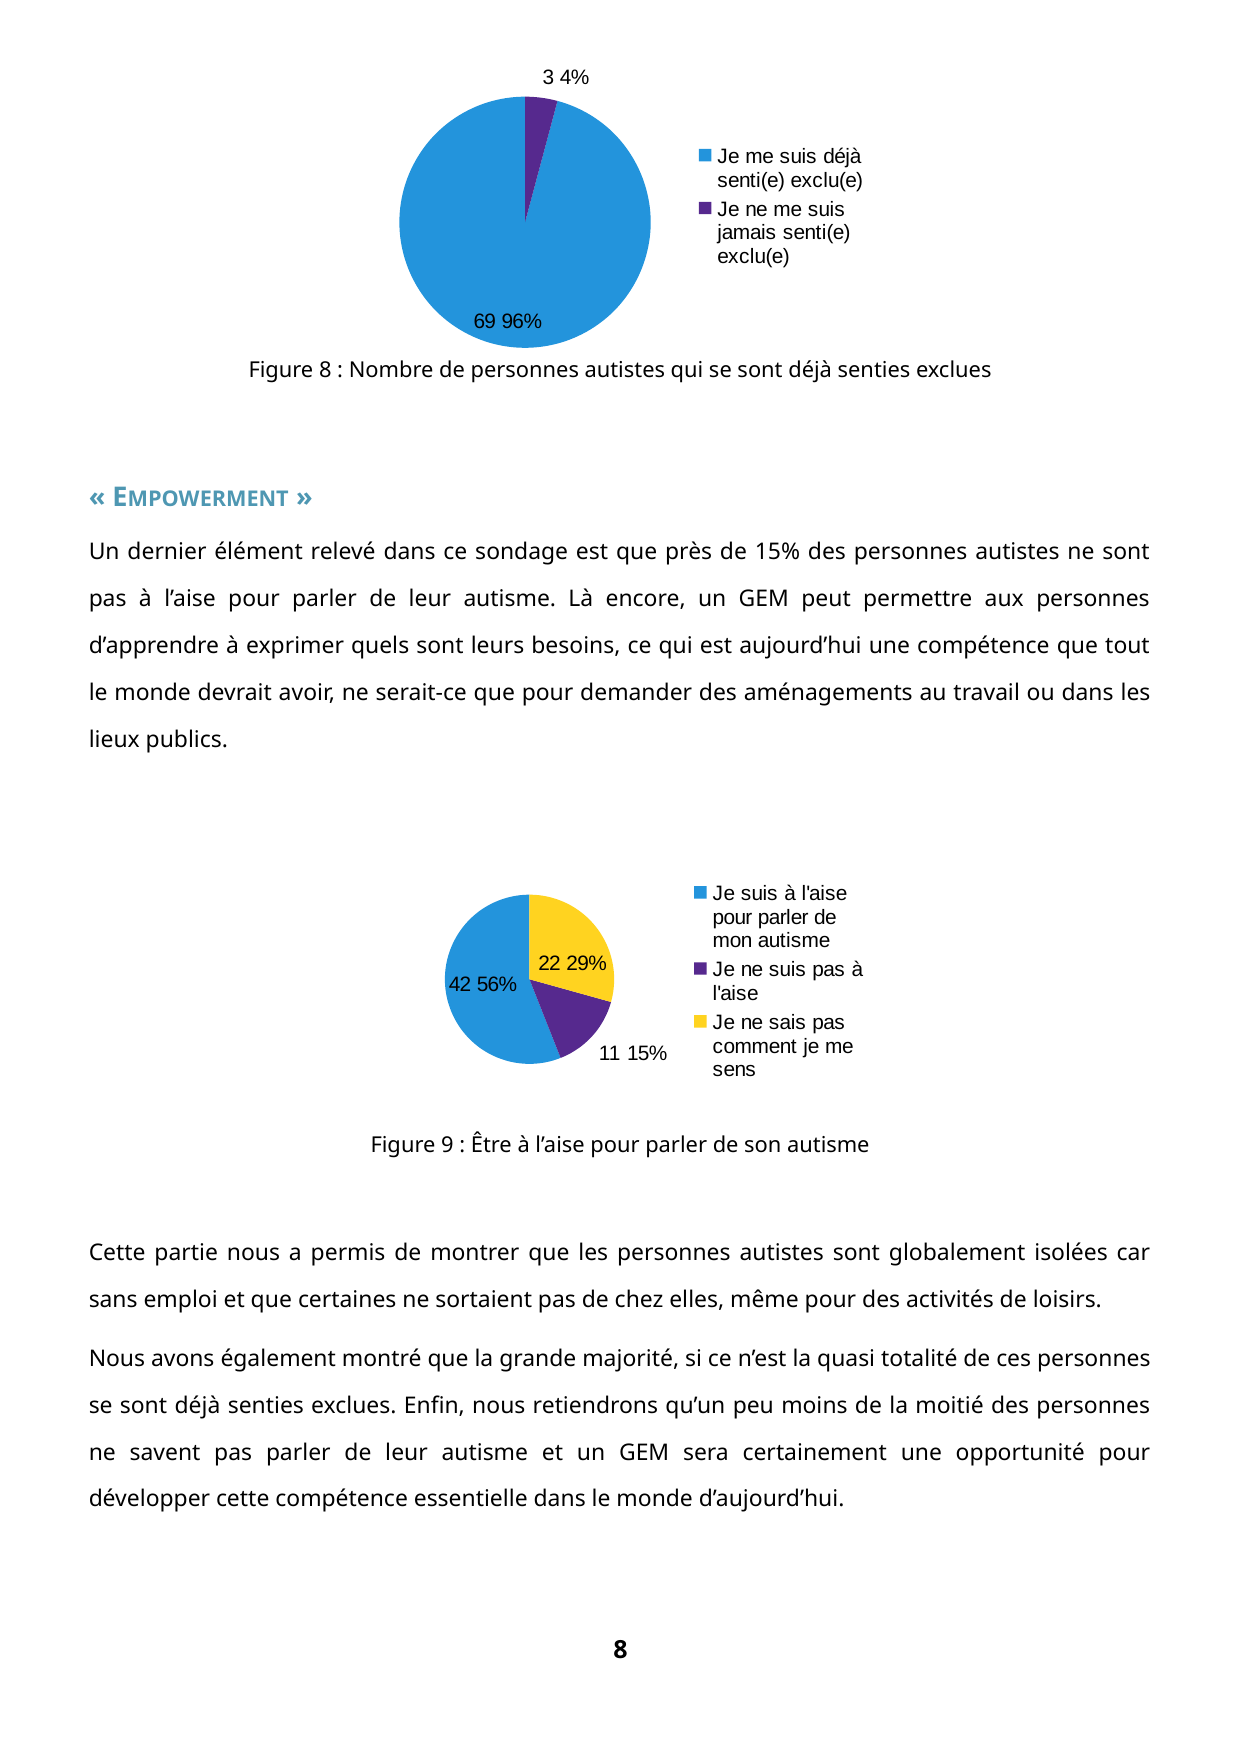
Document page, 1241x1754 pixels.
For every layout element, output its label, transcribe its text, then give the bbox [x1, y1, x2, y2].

text Figure 8 : Nombre de personnes autistes qui se sont déjà senties exclues [88, 59, 1152, 384]
subtitle « Empowerment » [88, 478, 1152, 514]
text Cette partie nous a permis de montrer que les personnes autistes sont globalement isolées car sans emploi et que certaines ne sortaient pas de chez elles, même pour des activités de loisirs. [88, 1236, 1152, 1314]
text Figure 9 : Être à l’aise pour parler de son autisme [88, 847, 1152, 1159]
text Nous avons également montré que la grande majorité, si ce n’est la quasi totalité de ces personnes se sont déjà senties exclues. Enfin, nous retiendrons qu’un peu moins de la moitié des personnes ne savent pas parler de leur autisme et un GEM sera certainement une opportunité pour développer cette compétence essentielle dans le monde d’aujourd’hui. [88, 1342, 1152, 1514]
text Un dernier élément relevé dans ce sondage est que près de 15% des personnes autistes ne sont pas à l’aise pour parler de leur autisme. Là encore, un GEM peut permettre aux personnes d’apprendre à exprimer quels sont leurs besoins, ce qui est aujourd’hui une compétence que tout le monde devrait avoir, ne serait-ce que pour demander des aménagements au travail ou dans les lieux publics. [88, 535, 1152, 754]
